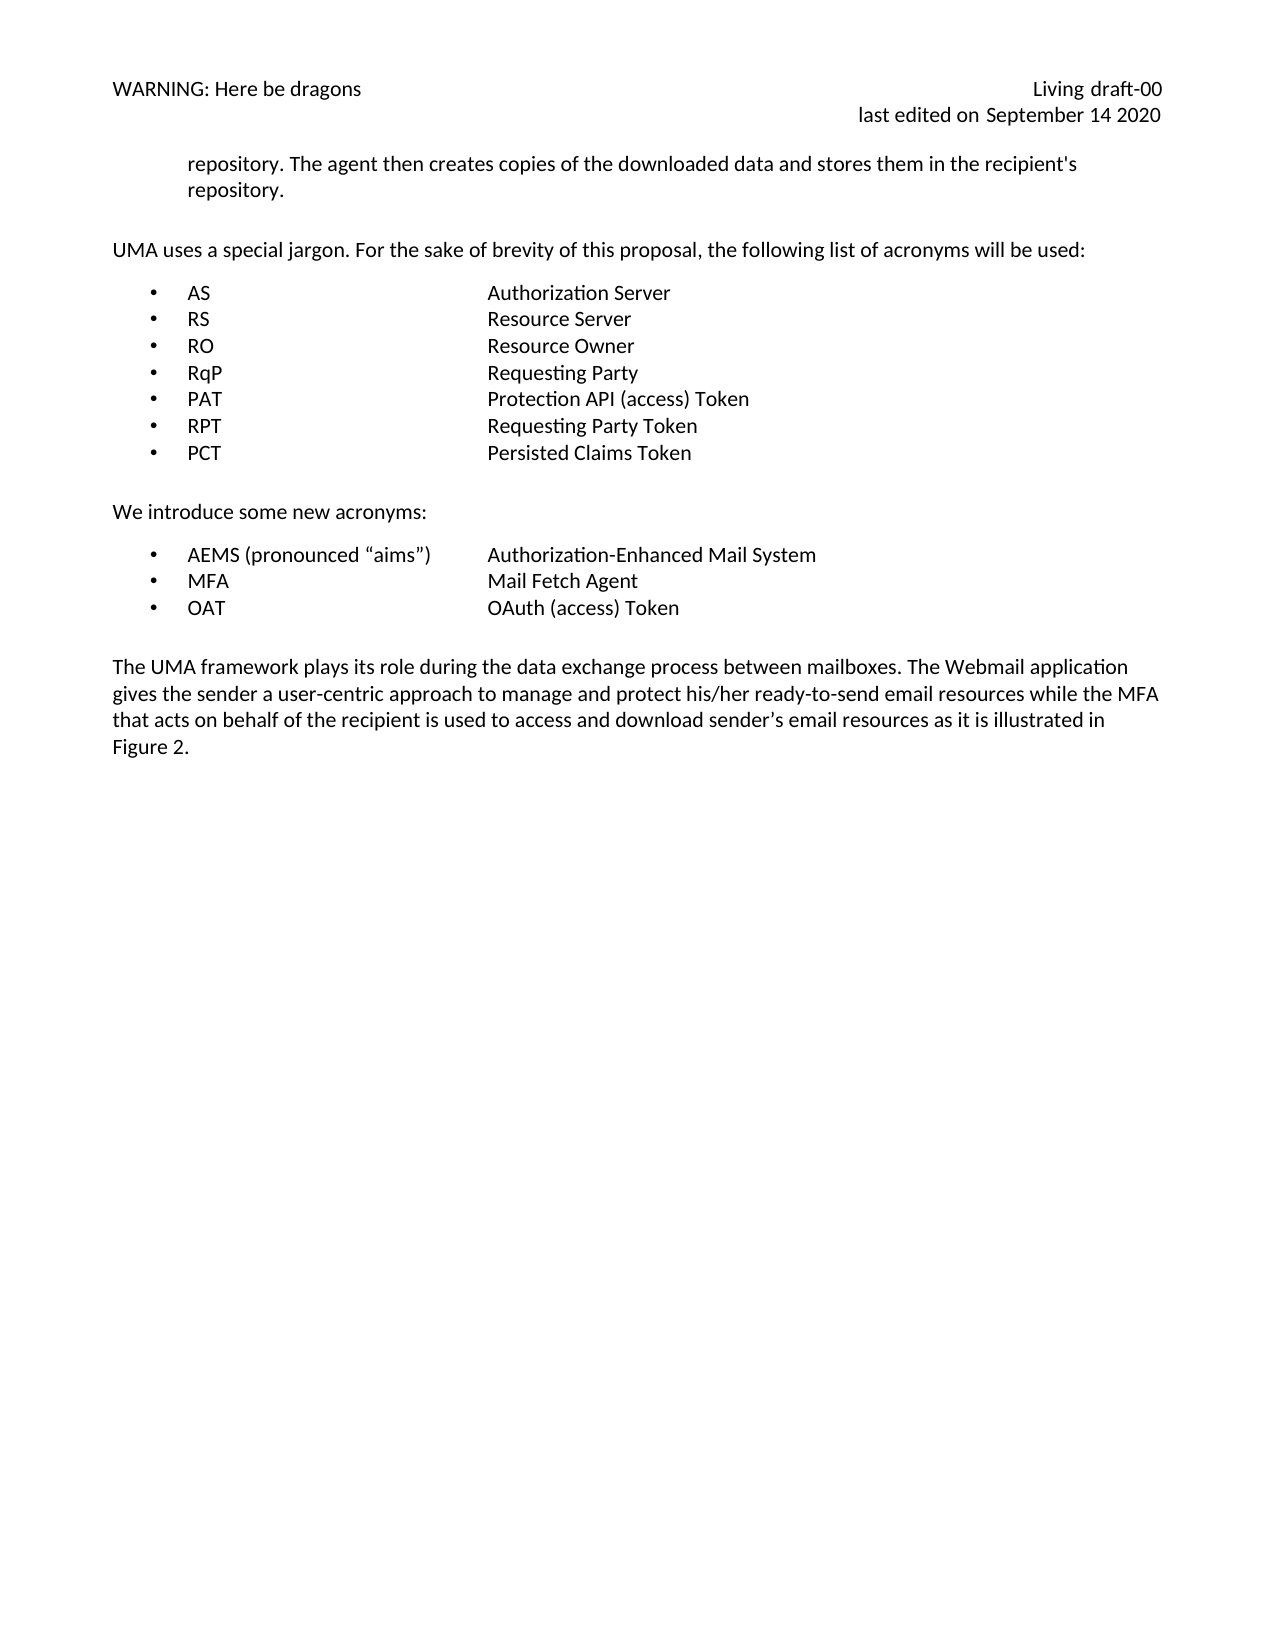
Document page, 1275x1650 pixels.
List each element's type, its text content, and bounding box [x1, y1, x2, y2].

list PCT Persisted Claims Token [150, 439, 1162, 465]
text UMA uses a special jargon. For the sake of brevity of this proposal, the following list of acronyms will be used: [112, 236, 1162, 262]
list RS Resource Server [150, 305, 1162, 332]
text We introduce some new acronyms: [112, 498, 1162, 524]
list repository. The agent then creates copies of the downloaded data and stores them in the recipient's repository. [150, 150, 1162, 203]
list AS Authorization Server [150, 279, 1162, 305]
list RO Resource Owner [150, 332, 1162, 359]
list RqP Requesting Party [150, 359, 1162, 385]
text The UMA framework plays its role during the data exchange process between mailboxes. The Webmail application gives the sender a user-centric approach to manage and protect his/her ready-to-send email resources while the MFA that acts on behalf of the recipient is used to access and download sender’s email resources as it is illustrated in Figure 2. [112, 653, 1162, 760]
list MFA Mail Fetch Agent [150, 567, 1162, 594]
list AEMS (pronounced “aims”) Authorization-Enhanced Mail System [150, 541, 1162, 567]
list PAT Protection API (access) Token [150, 385, 1162, 412]
list OAT OAuth (access) Token [150, 594, 1162, 621]
list RPT Requesting Party Token [150, 412, 1162, 439]
